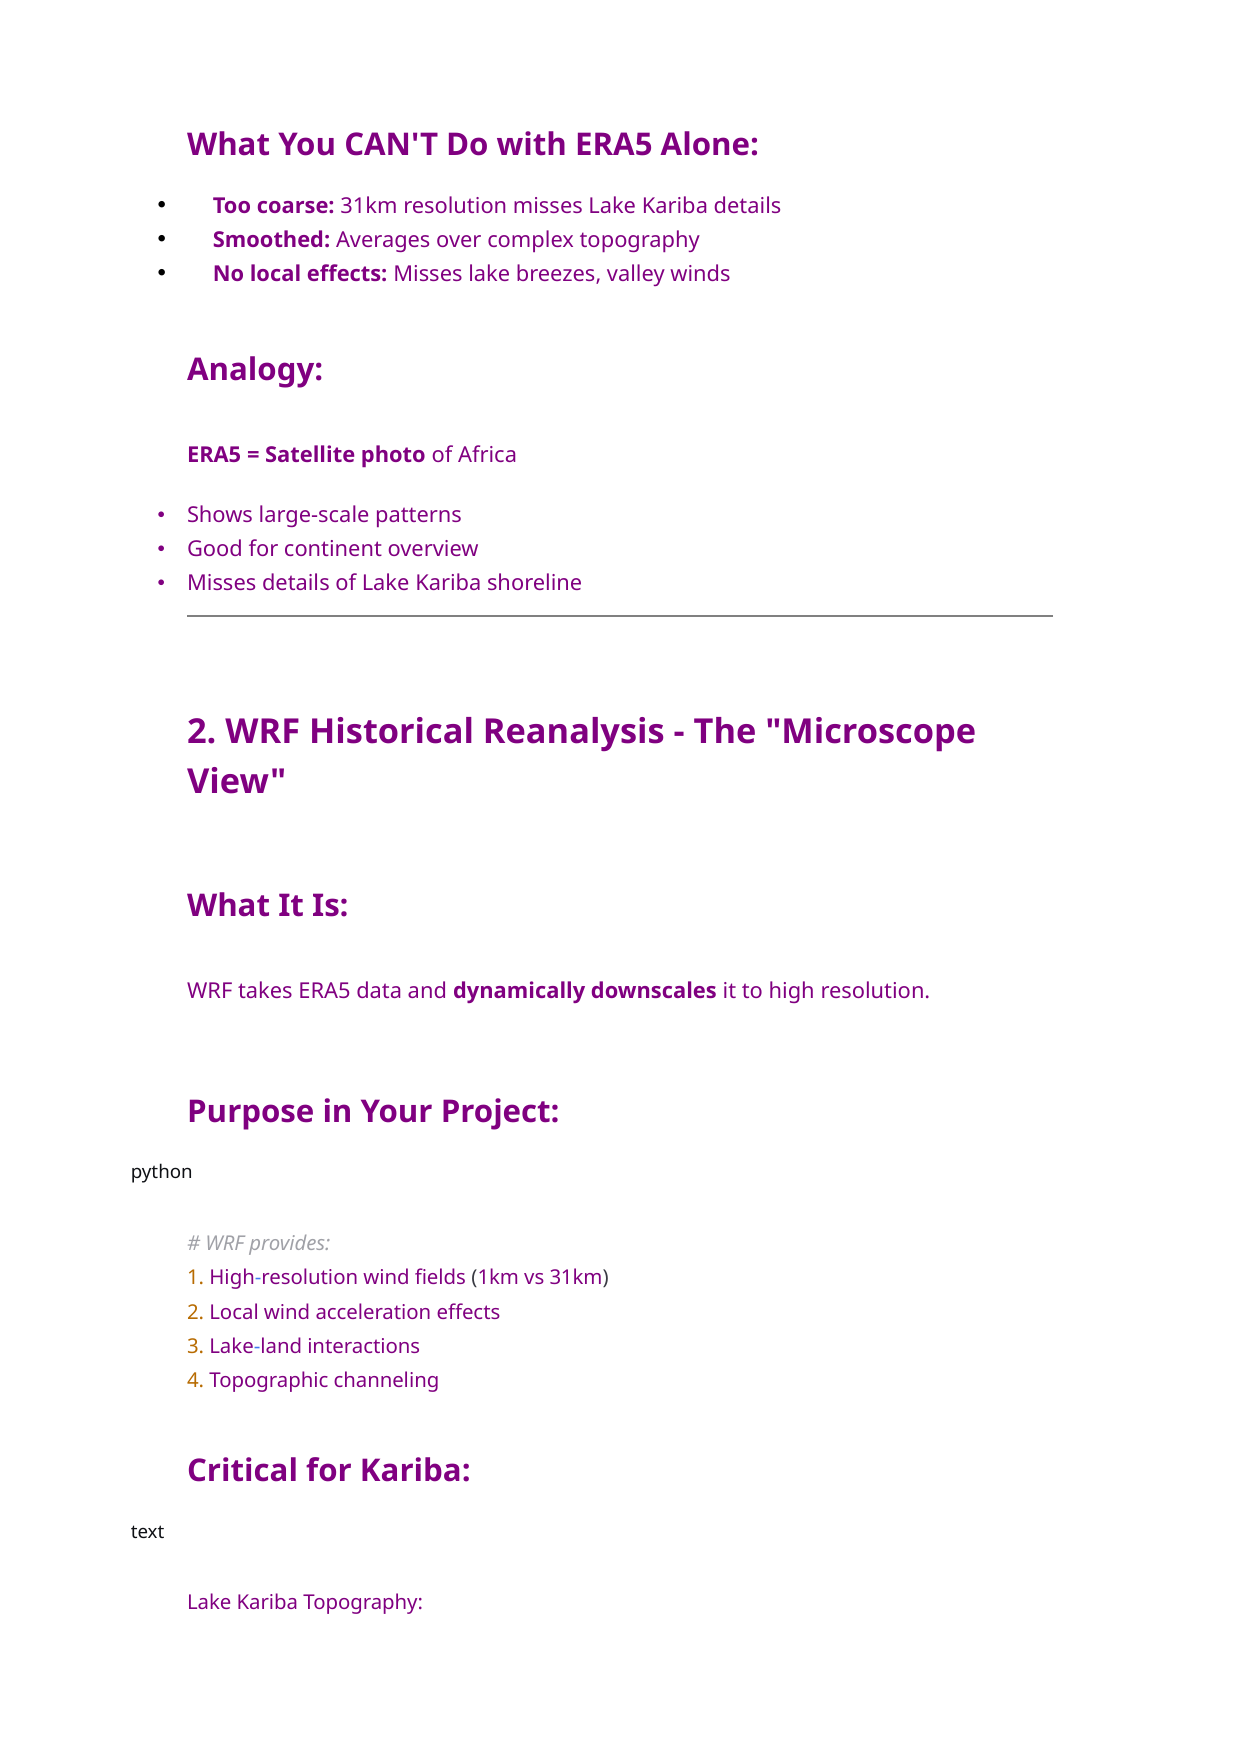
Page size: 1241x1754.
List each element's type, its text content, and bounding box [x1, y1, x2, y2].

subtitle What You CAN'T Do with ERA5 Alone: [187, 118, 1053, 165]
list Misses details of Lake Kariba shoreline [187, 567, 1053, 597]
subtitle What It Is: [187, 878, 1053, 925]
list Good for continent overview [187, 533, 1053, 562]
subtitle Critical for Kariba: [187, 1444, 1053, 1491]
list ❌ No local effects: Misses lake breezes, valley winds [187, 258, 1053, 288]
list ❌ Too coarse: 31km resolution misses Lake Kariba details [187, 190, 1053, 220]
text 2. Local wind acceleration effects [187, 1291, 1053, 1325]
text ERA5 = Satellite photo of Africa [187, 439, 1053, 469]
list Shows large-scale patterns [187, 498, 1053, 528]
text Lake Kariba Topography: [187, 1581, 1053, 1616]
text python [131, 1156, 1053, 1184]
text 3. Lake-land interactions [187, 1325, 1053, 1359]
text text [131, 1516, 1053, 1544]
subtitle Purpose in Your Project: [187, 1084, 1053, 1131]
text # WRF provides: [187, 1222, 1053, 1256]
text WRF takes ERA5 data and dynamically downscales it to high resolution. [187, 975, 1053, 1005]
list ❌ Smoothed: Averages over complex topography [187, 224, 1053, 254]
subtitle 2. WRF Historical Reanalysis - The "Microscope View" [187, 703, 1053, 803]
text 1. High-resolution wind fields (1km vs 31km) [187, 1256, 1053, 1291]
text 4. Topographic channeling [187, 1359, 1053, 1394]
subtitle Analogy: [187, 342, 1053, 389]
